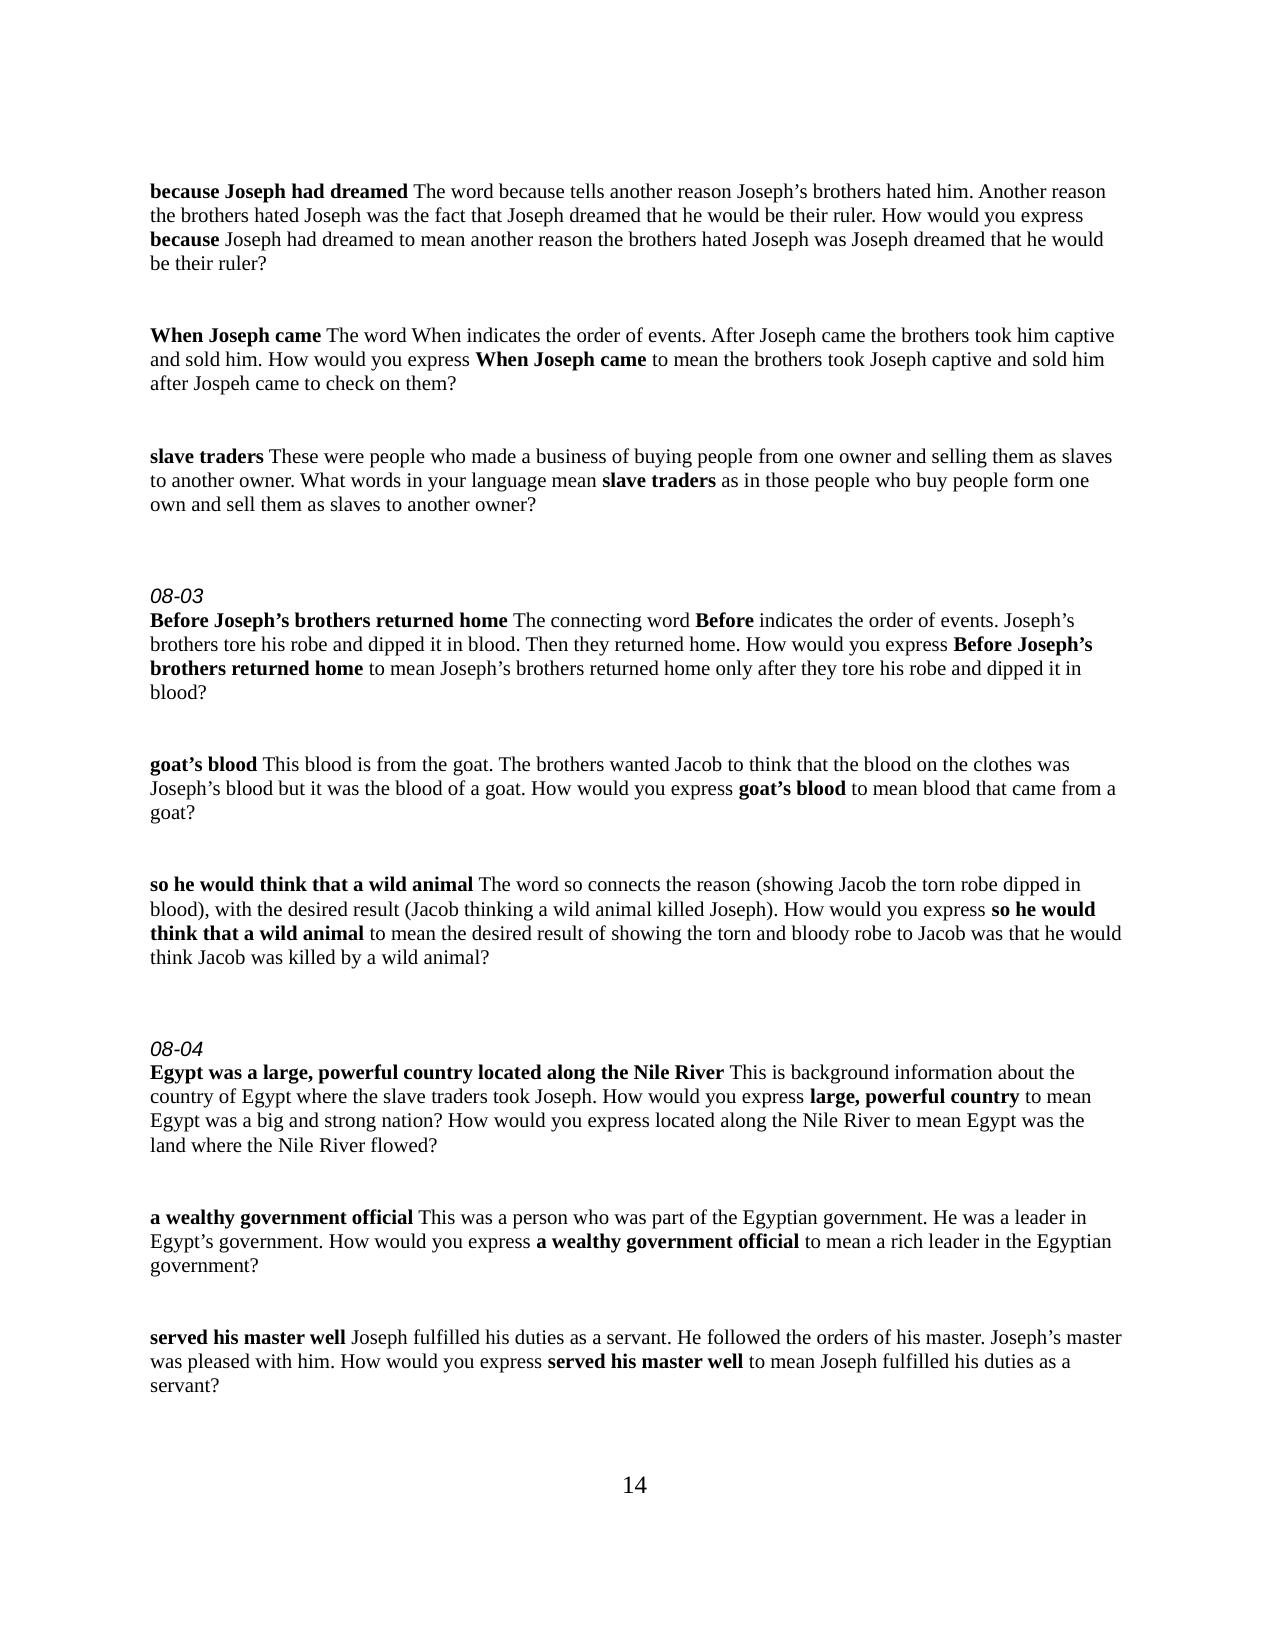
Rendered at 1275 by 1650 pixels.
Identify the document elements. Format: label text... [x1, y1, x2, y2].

text served his master well Joseph fulfilled his duties as a servant. He followed the orders of his master. Joseph’s master was pleased with him. How would you express served his master well to mean Joseph fulfilled his duties as a servant? [150, 1325, 1125, 1397]
text Before Joseph’s brothers returned home The connecting word Before indicates the order of events. Joseph’s brothers tore his robe and dipped it in blood. Then they returned home. How would you express Before Joseph’s brothers returned home to mean Joseph’s brothers returned home only after they tore his robe and dipped it in blood? [150, 607, 1125, 704]
text because Joseph had dreamed The word because tells another reason Joseph’s brothers hated him. Another reason the brothers hated Joseph was the fact that Joseph dreamed that he would be their ruler. How would you express because Joseph had dreamed to mean another reason the brothers hated Joseph was Joseph dreamed that he would be their ruler? [150, 179, 1125, 275]
text a wealthy government official This was a person who was part of the Egyptian government. He was a leader in Egypt’s government. How would you express a wealthy government official to mean a rich leader in the Egyptian government? [150, 1205, 1125, 1277]
text so he would think that a wild animal The word so connects the reason (showing Jacob the torn robe dipped in blood), with the desired result (Jacob thinking a wild animal killed Joseph). How would you express so he would think that a wild animal to mean the desired result of showing the torn and bloody robe to Jacob was that he would think Jacob was killed by a wild animal? [150, 872, 1125, 969]
subtitle 08-04 [150, 1036, 1125, 1060]
text goat’s blood This blood is from the goat. The brothers wanted Jacob to think that the blood on the clothes was Joseph’s blood but it was the blood of a goat. How would you express goat’s blood to mean blood that came from a goat? [150, 752, 1125, 824]
text slave traders These were people who made a business of buying people from one owner and selling them as slaves to another owner. What words in your language mean slave traders as in those people who buy people form one own and sell them as slaves to another owner? [150, 444, 1125, 516]
text Egypt was a large, powerful country located along the Nile River This is background information about the country of Egypt where the slave traders took Joseph. How would you express large, powerful country to mean Egypt was a big and strong nation? How would you express located along the Nile River to mean Egypt was the land where the Nile River flowed? [150, 1060, 1125, 1157]
text When Joseph came The word When indicates the order of events. After Joseph came the brothers took him captive and sold him. How would you express When Joseph came to mean the brothers took Joseph captive and sold him after Jospeh came to check on them? [150, 323, 1125, 395]
subtitle 08-03 [150, 583, 1125, 607]
